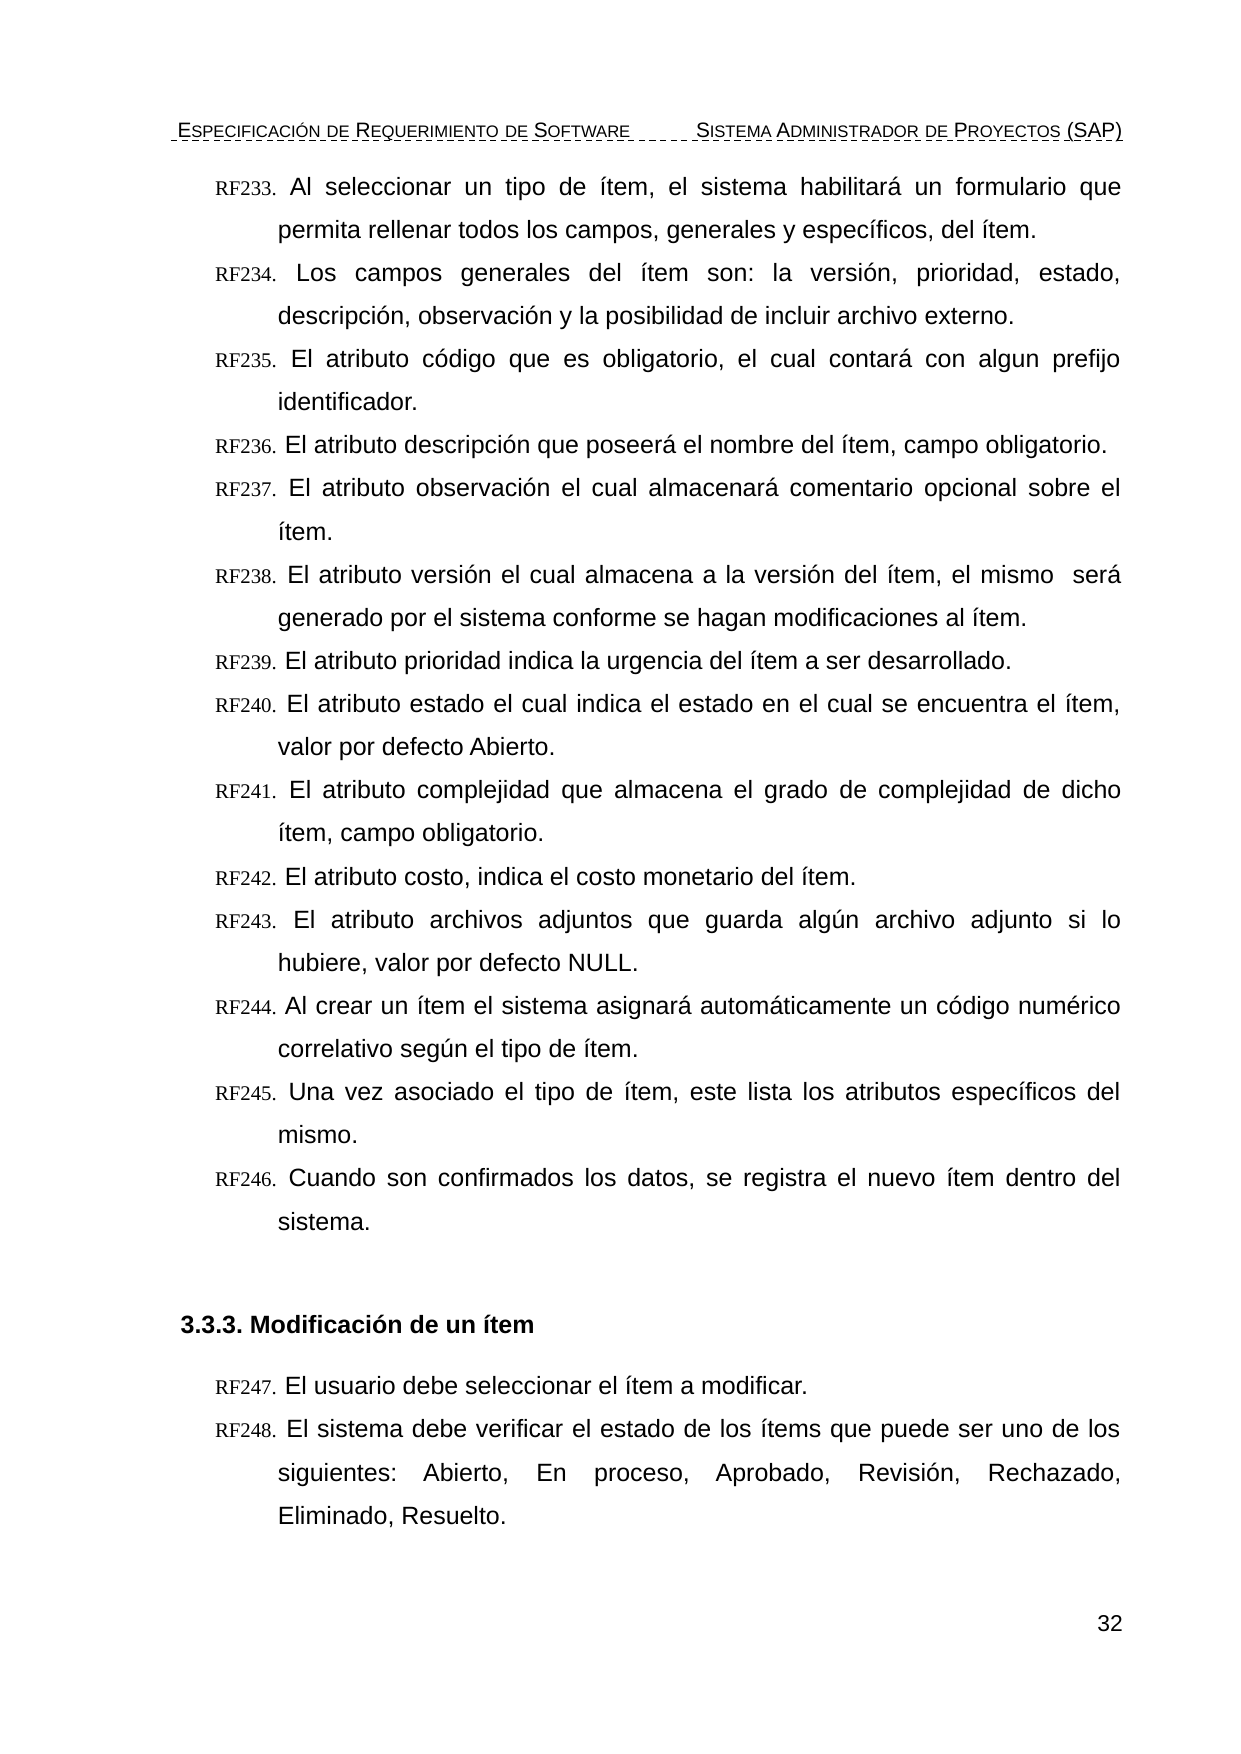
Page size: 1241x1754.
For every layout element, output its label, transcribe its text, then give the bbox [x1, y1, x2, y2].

list El atributo estado el cual indica el estado en el cual se encuentra el ítem, valor por defecto Abierto. [215, 689, 1122, 761]
list 3.3.3. Modificación de un ítem [117, 1311, 1122, 1339]
list El atributo código que es obligatorio, el cual contará con algun prefijo identificador. [215, 344, 1122, 416]
list Una vez asociado el tipo de ítem, este lista los atributos específicos del mismo. [215, 1077, 1122, 1149]
list Cuando son confirmados los datos, se registra el nuevo ítem dentro del sistema. [215, 1163, 1122, 1235]
list Al crear un ítem el sistema asignará automáticamente un código numérico correlativo según el tipo de ítem. [215, 991, 1122, 1063]
list El atributo versión el cual almacena a la versión del ítem, el mismo será generado por el sistema conforme se hagan modificaciones al ítem. [215, 560, 1122, 632]
list Los campos generales del ítem son: la versión, prioridad, estado, descripción, observación y la posibilidad de incluir archivo externo. [215, 258, 1122, 330]
list El atributo costo, indica el costo monetario del ítem. [215, 862, 1122, 890]
list El atributo complejidad que almacena el grado de complejidad de dicho ítem, campo obligatorio. [215, 775, 1122, 847]
list El usuario debe seleccionar el ítem a modificar. [215, 1371, 1122, 1400]
list Al seleccionar un tipo de ítem, el sistema habilitará un formulario que permita rellenar todos los campos, generales y específicos, del ítem. [215, 172, 1122, 243]
list El sistema debe verificar el estado de los ítems que puede ser uno de los siguientes: Abierto, En proceso, Aprobado, Revisión, Rechazado, Eliminado, Resuelto. [215, 1414, 1122, 1529]
list El atributo prioridad indica la urgencia del ítem a ser desarrollado. [215, 646, 1122, 675]
list El atributo archivos adjuntos que guarda algún archivo adjunto si lo hubiere, valor por defecto NULL. [215, 905, 1122, 977]
list El atributo descripción que poseerá el nombre del ítem, campo obligatorio. [215, 430, 1122, 459]
list El atributo observación el cual almacenará comentario opcional sobre el ítem. [215, 473, 1122, 545]
